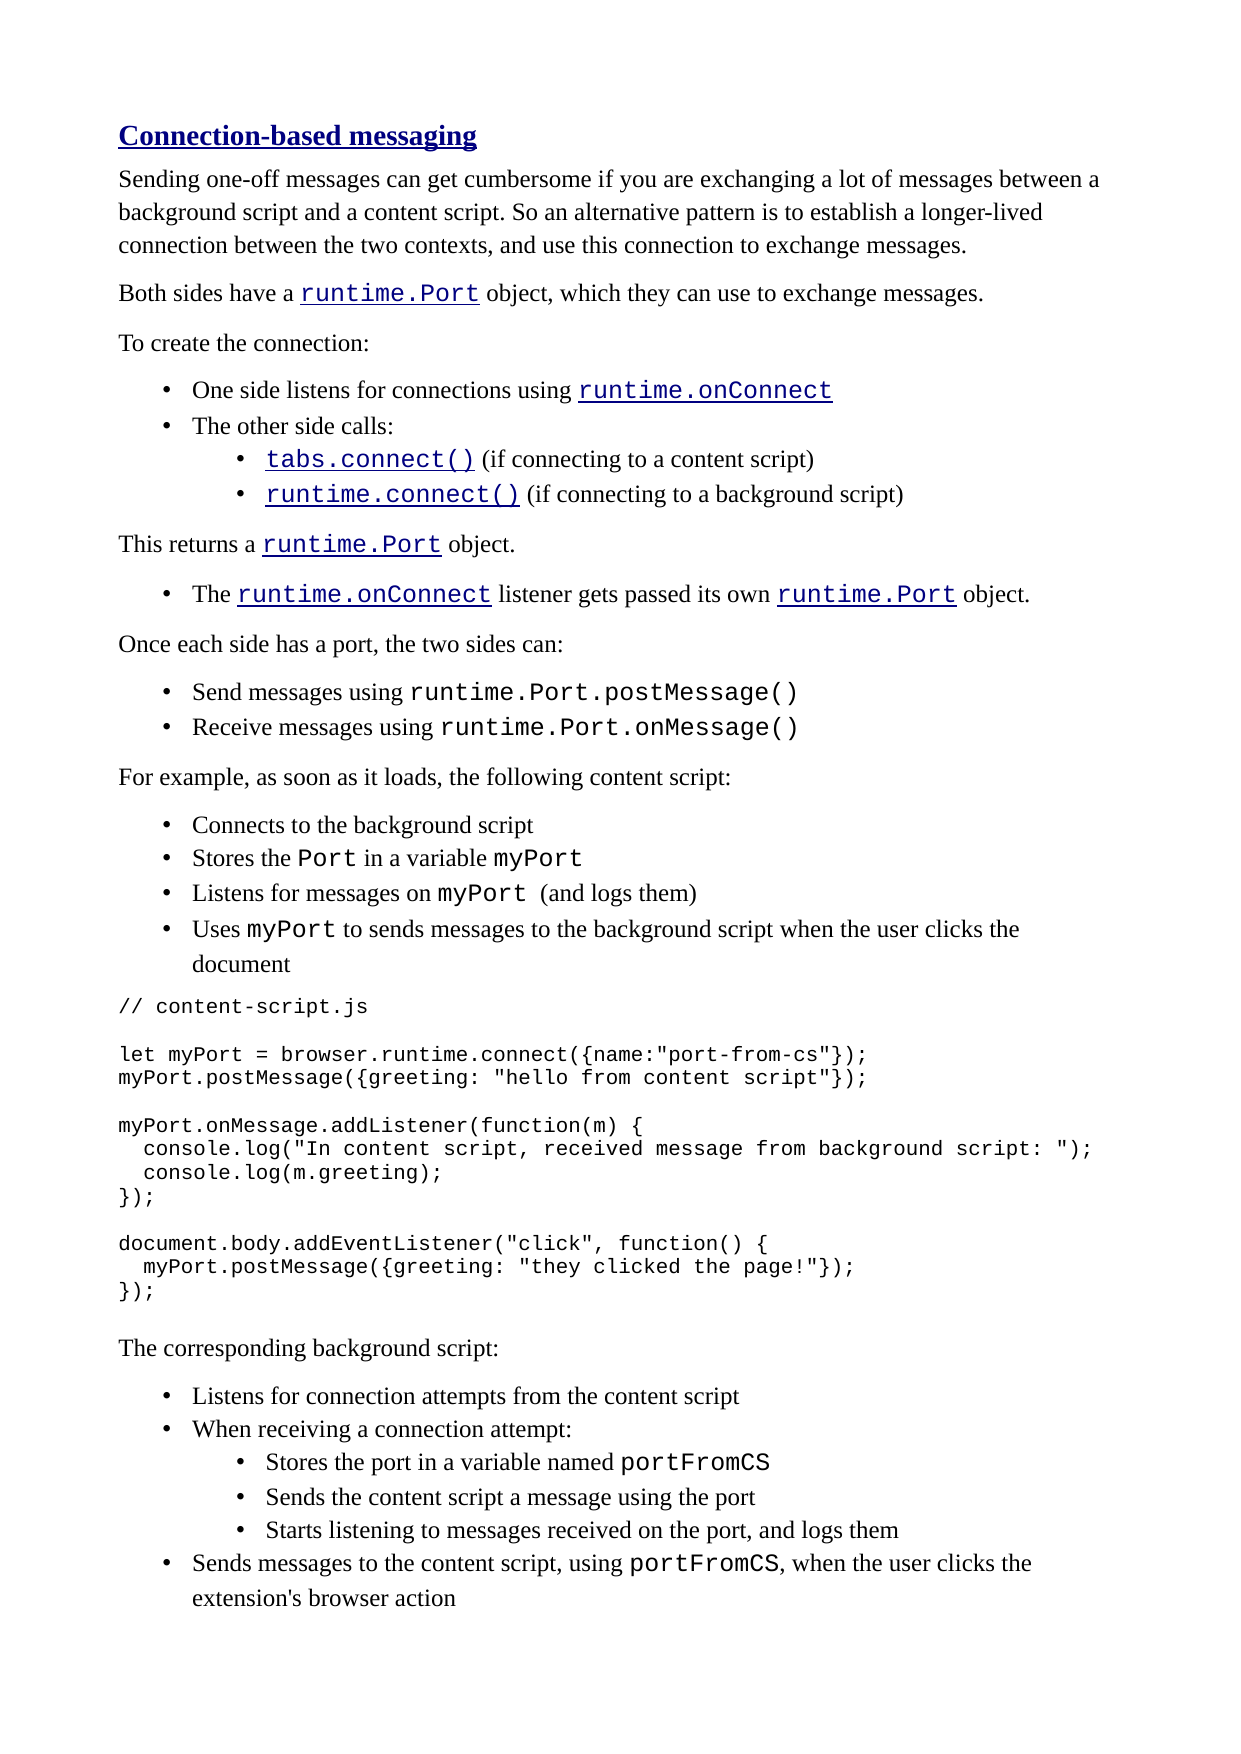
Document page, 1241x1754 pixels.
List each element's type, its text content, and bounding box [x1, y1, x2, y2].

list Stores the Port in a variable myPort [162, 843, 1122, 874]
list tabs.connect() (if connecting to a content script) [236, 444, 1122, 475]
text The corresponding background script: [118, 1333, 1122, 1362]
list Sends messages to the content script, using portFromCS, when the user clicks the extension's browser action [162, 1548, 1122, 1612]
text console.log(m.greeting); [118, 1162, 1122, 1186]
text myPort.postMessage({greeting: "hello from content script"}); [118, 1067, 1122, 1091]
subtitle Connection-based messaging [118, 118, 1122, 152]
list Receive messages using runtime.Port.onMessage() [162, 712, 1122, 743]
list When receiving a connection attempt: [162, 1414, 1122, 1443]
list Send messages using runtime.Port.postMessage() [162, 677, 1122, 708]
text let myPort = browser.runtime.connect({name:"port-from-cs"}); [118, 1044, 1122, 1067]
list Listens for connection attempts from the content script [162, 1381, 1122, 1410]
list runtime.connect() (if connecting to a background script) [236, 479, 1122, 510]
list Connects to the background script [162, 810, 1122, 839]
text This returns a runtime.Port object. [118, 529, 1122, 560]
list Uses myPort to sends messages to the background script when the user clicks the document [162, 914, 1122, 978]
text }); [118, 1186, 1122, 1209]
text myPort.onMessage.addListener(function(m) { [118, 1115, 1122, 1138]
text To create the connection: [118, 328, 1122, 357]
text Both sides have a runtime.Port object, which they can use to exchange messages. [118, 278, 1122, 309]
text // content-script.js [118, 996, 1122, 1020]
text console.log("In content script, received message from background script: "); [118, 1138, 1122, 1162]
text myPort.postMessage({greeting: "they clicked the page!"}); [118, 1257, 1122, 1280]
text Sending one-off messages can get cumbersome if you are exchanging a lot of messages between a background script and a content script. So an alternative pattern is to establish a longer-lived connection between the two contexts, and use this connection to exchange messages. [118, 164, 1122, 259]
text }); [118, 1280, 1122, 1304]
list Listens for messages on myPort (and logs them) [162, 878, 1122, 909]
list Sends the content script a message using the port [236, 1482, 1122, 1511]
list The other side calls: [162, 411, 1122, 439]
list The runtime.onConnect listener gets passed its own runtime.Port object. [162, 579, 1122, 610]
text Once each side has a port, the two sides can: [118, 629, 1122, 658]
list Starts listening to messages received on the port, and logs them [236, 1515, 1122, 1544]
list One side listens for connections using runtime.onConnect [162, 375, 1122, 406]
text document.body.addEventListener("click", function() { [118, 1233, 1122, 1257]
list Stores the port in a variable named portFromCS [236, 1447, 1122, 1478]
text For example, as soon as it loads, the following content script: [118, 762, 1122, 791]
